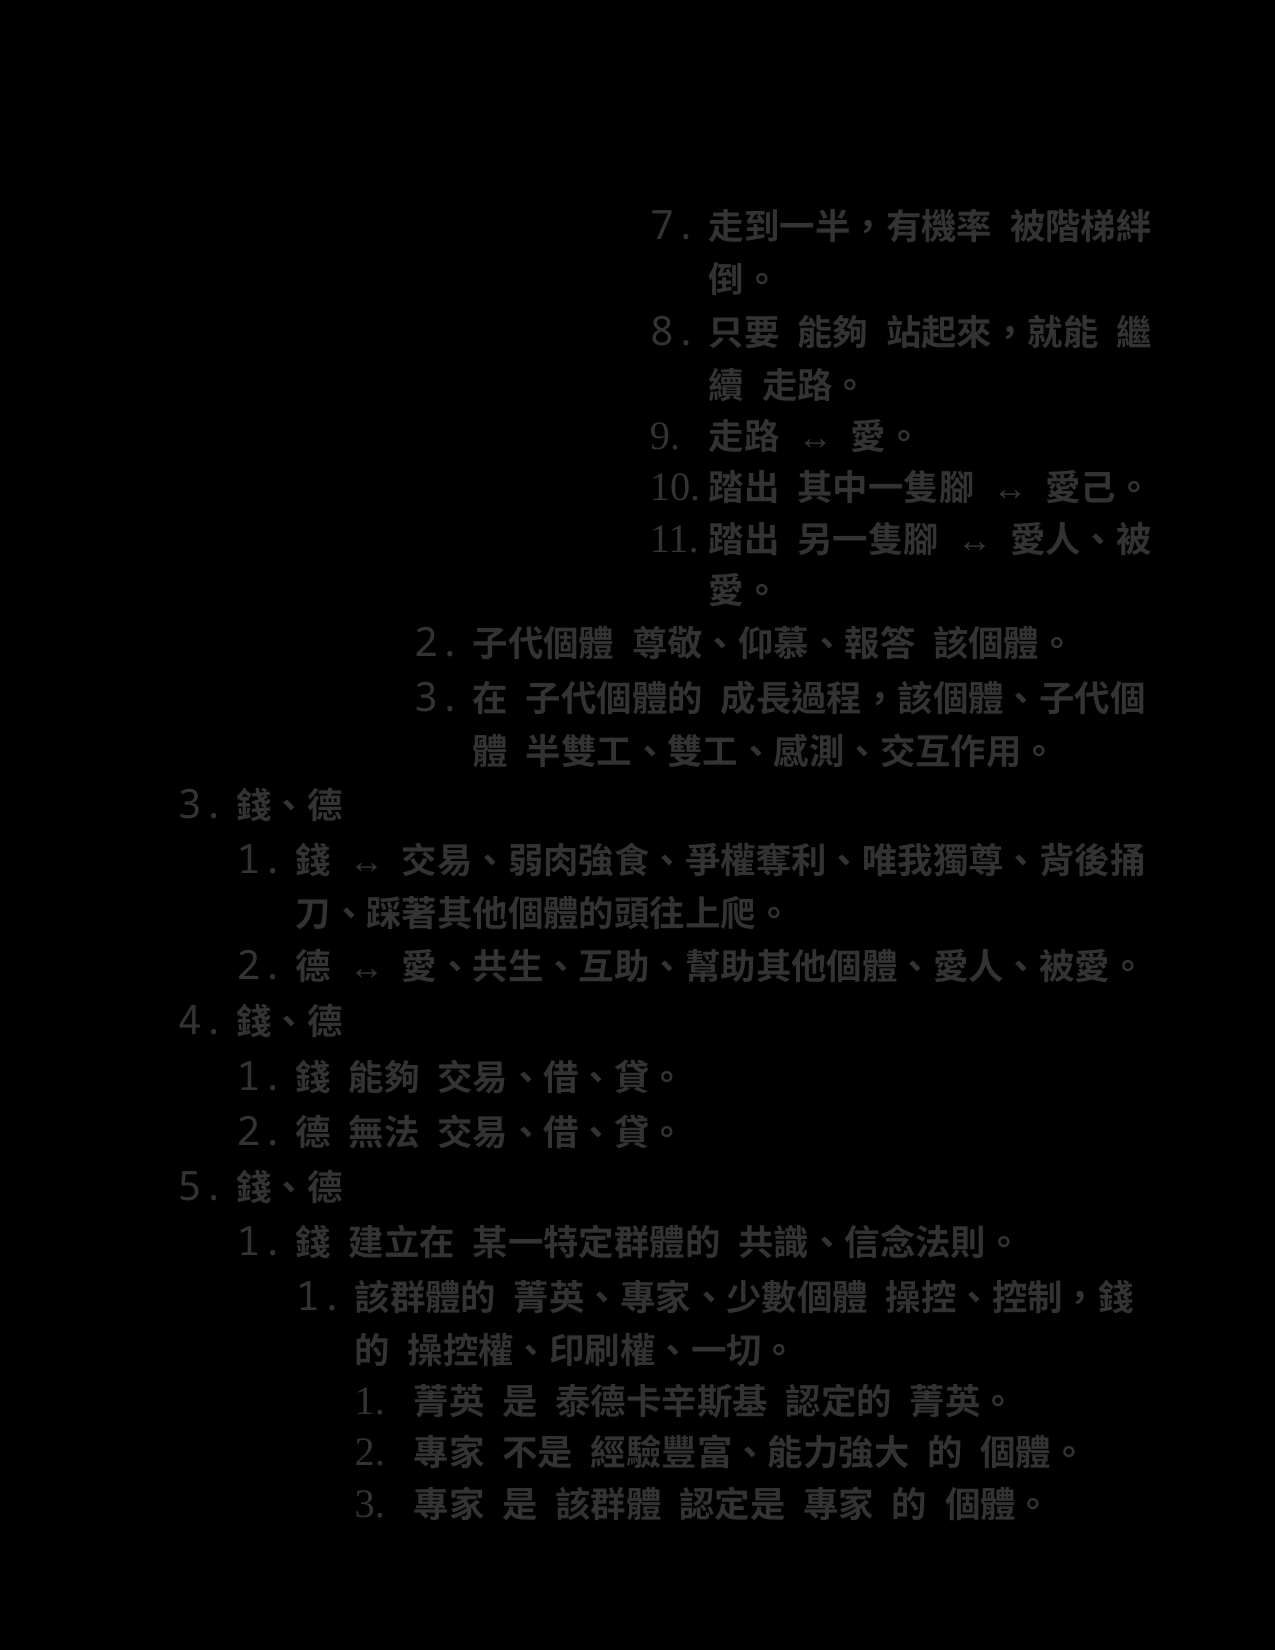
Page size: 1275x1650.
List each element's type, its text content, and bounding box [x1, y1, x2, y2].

list 該群體的 菁英、專家、少數個體 操控、控制，錢 的 操控權、印刷權、一切。 [295, 1267, 1157, 1373]
list 子代個體 尊敬、仰慕、報答 該個體。 [413, 613, 1157, 669]
list 專家 是 該群體 認定是 專家 的 個體。 [354, 1476, 1157, 1527]
list 德 無法 交易、借、貸。 [236, 1102, 1157, 1157]
list 專家 不是 經驗豐富、能力強大 的 個體。 [354, 1425, 1157, 1476]
list 踏出 另一隻腳 ↔ 愛人、被愛。 [649, 511, 1157, 613]
list 踏出 其中一隻腳 ↔ 愛己。 [649, 460, 1157, 511]
list 錢、德 [177, 775, 1157, 830]
list 錢 建立在 某一特定群體的 共識、信念法則。 [236, 1212, 1157, 1267]
list 錢 ↔ 交易、弱肉強食、爭權奪利、唯我獨尊、背後捅刀、踩著其他個體的頭往上爬。 [236, 830, 1157, 936]
list 走到一半，有機率 被階梯絆倒。 [649, 196, 1157, 302]
list 錢、德 [177, 992, 1157, 1047]
list 菁英 是 泰德卡辛斯基 認定的 菁英。 [354, 1373, 1157, 1425]
list 走路 ↔ 愛。 [649, 408, 1157, 460]
list 只要 能夠 站起來，就能 繼續 走路。 [649, 302, 1157, 408]
list 在 子代個體的 成長過程，該個體、子代個體 半雙工、雙工、感測、交互作用。 [413, 669, 1157, 775]
list 德 ↔ 愛、共生、互助、幫助其他個體、愛人、被愛。 [236, 936, 1157, 992]
list 錢 能夠 交易、借、貸。 [236, 1047, 1157, 1102]
list 錢、德 [177, 1157, 1157, 1212]
